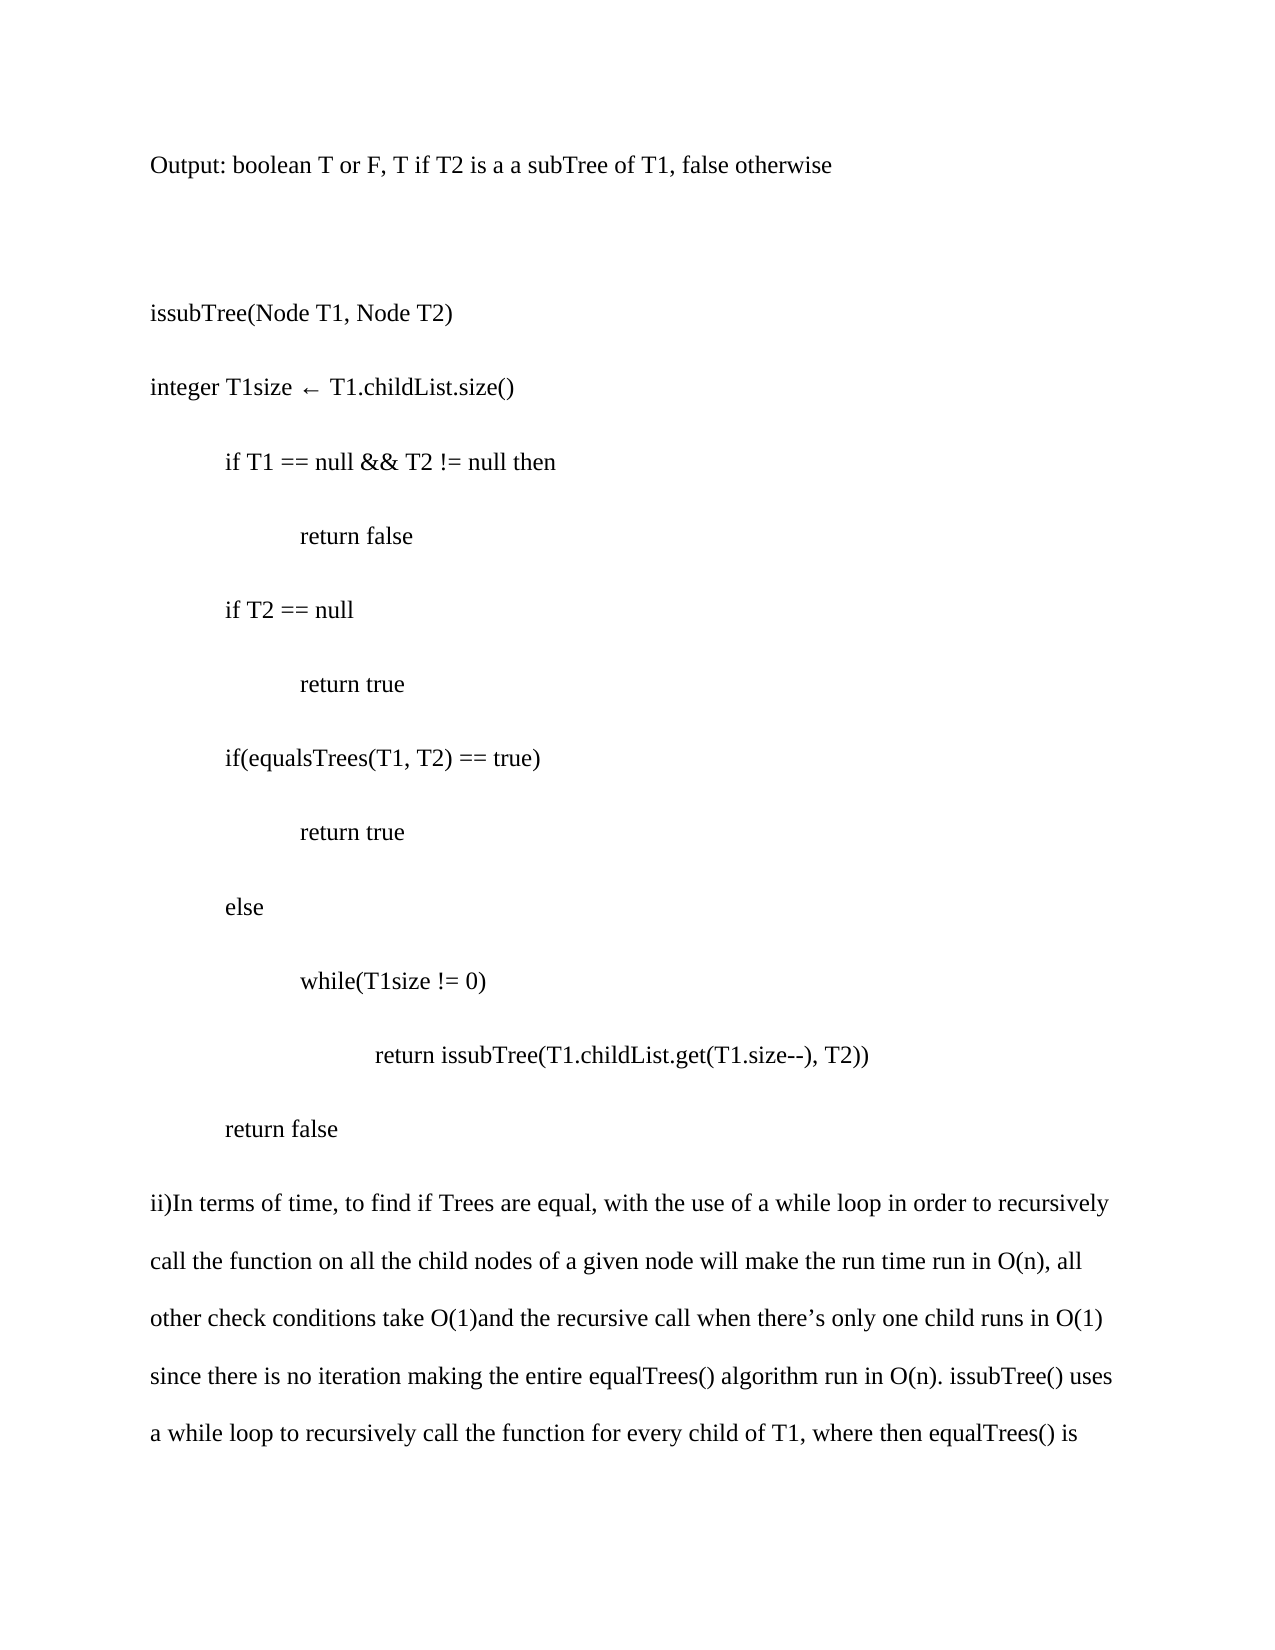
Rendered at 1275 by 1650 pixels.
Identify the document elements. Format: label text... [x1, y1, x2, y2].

text return false [150, 1114, 1125, 1143]
text while(T1size != 0) [150, 966, 1125, 994]
text issubTree(Node T1, Node T2) [150, 298, 1125, 327]
text return issubTree(T1.childList.get(T1.size--), T2)) [150, 1040, 1125, 1069]
text if T2 == null [150, 595, 1125, 624]
text else [150, 892, 1125, 920]
text if T1 == null && T2 != null then [150, 447, 1125, 475]
text return true [150, 817, 1125, 846]
text Output: boolean T or F, T if T2 is a a subTree of T1, false otherwise [150, 150, 1125, 179]
text return true [150, 669, 1125, 698]
text if(equalsTrees(T1, T2) == true) [150, 743, 1125, 772]
text integer T1size ← T1.childList.size() [150, 372, 1125, 401]
text ii)In terms of time, to find if Trees are equal, with the use of a while loop in order to recursively call the function on all the child nodes of a given node will make the run time run in O(n), all other check conditions take O(1)and the recursive call when there’s only one child runs in O(1) since there is no iteration making the entire equalTrees() algorithm run in O(n). issubTree() uses a while loop to recursively call the function for every child of T1, where then equalTrees() is [150, 1188, 1125, 1447]
text return false [150, 521, 1125, 549]
